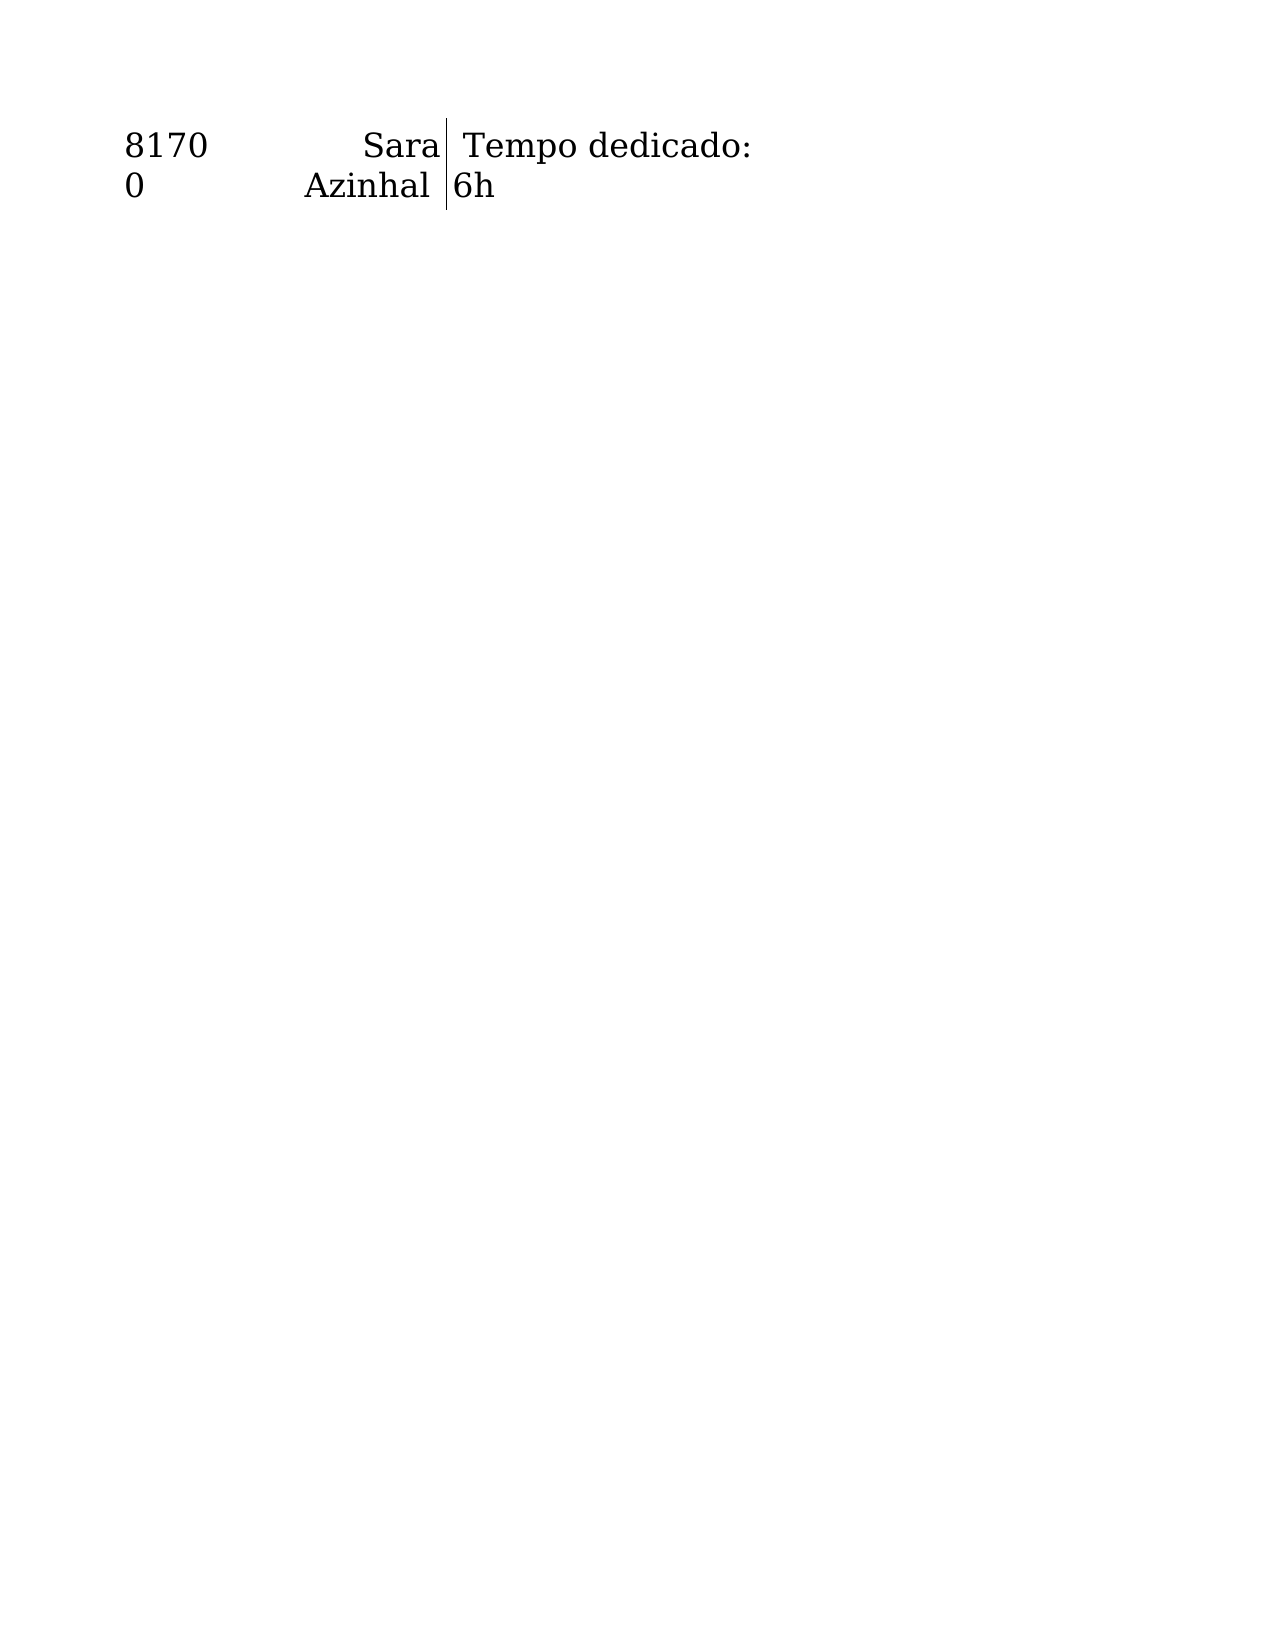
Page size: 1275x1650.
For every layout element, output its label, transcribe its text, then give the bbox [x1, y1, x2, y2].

table_cell Tempo dedicado: 6h [447, 118, 784, 209]
table_cell Sara Azinhal [221, 118, 446, 209]
table_cell 81700 [118, 118, 221, 209]
